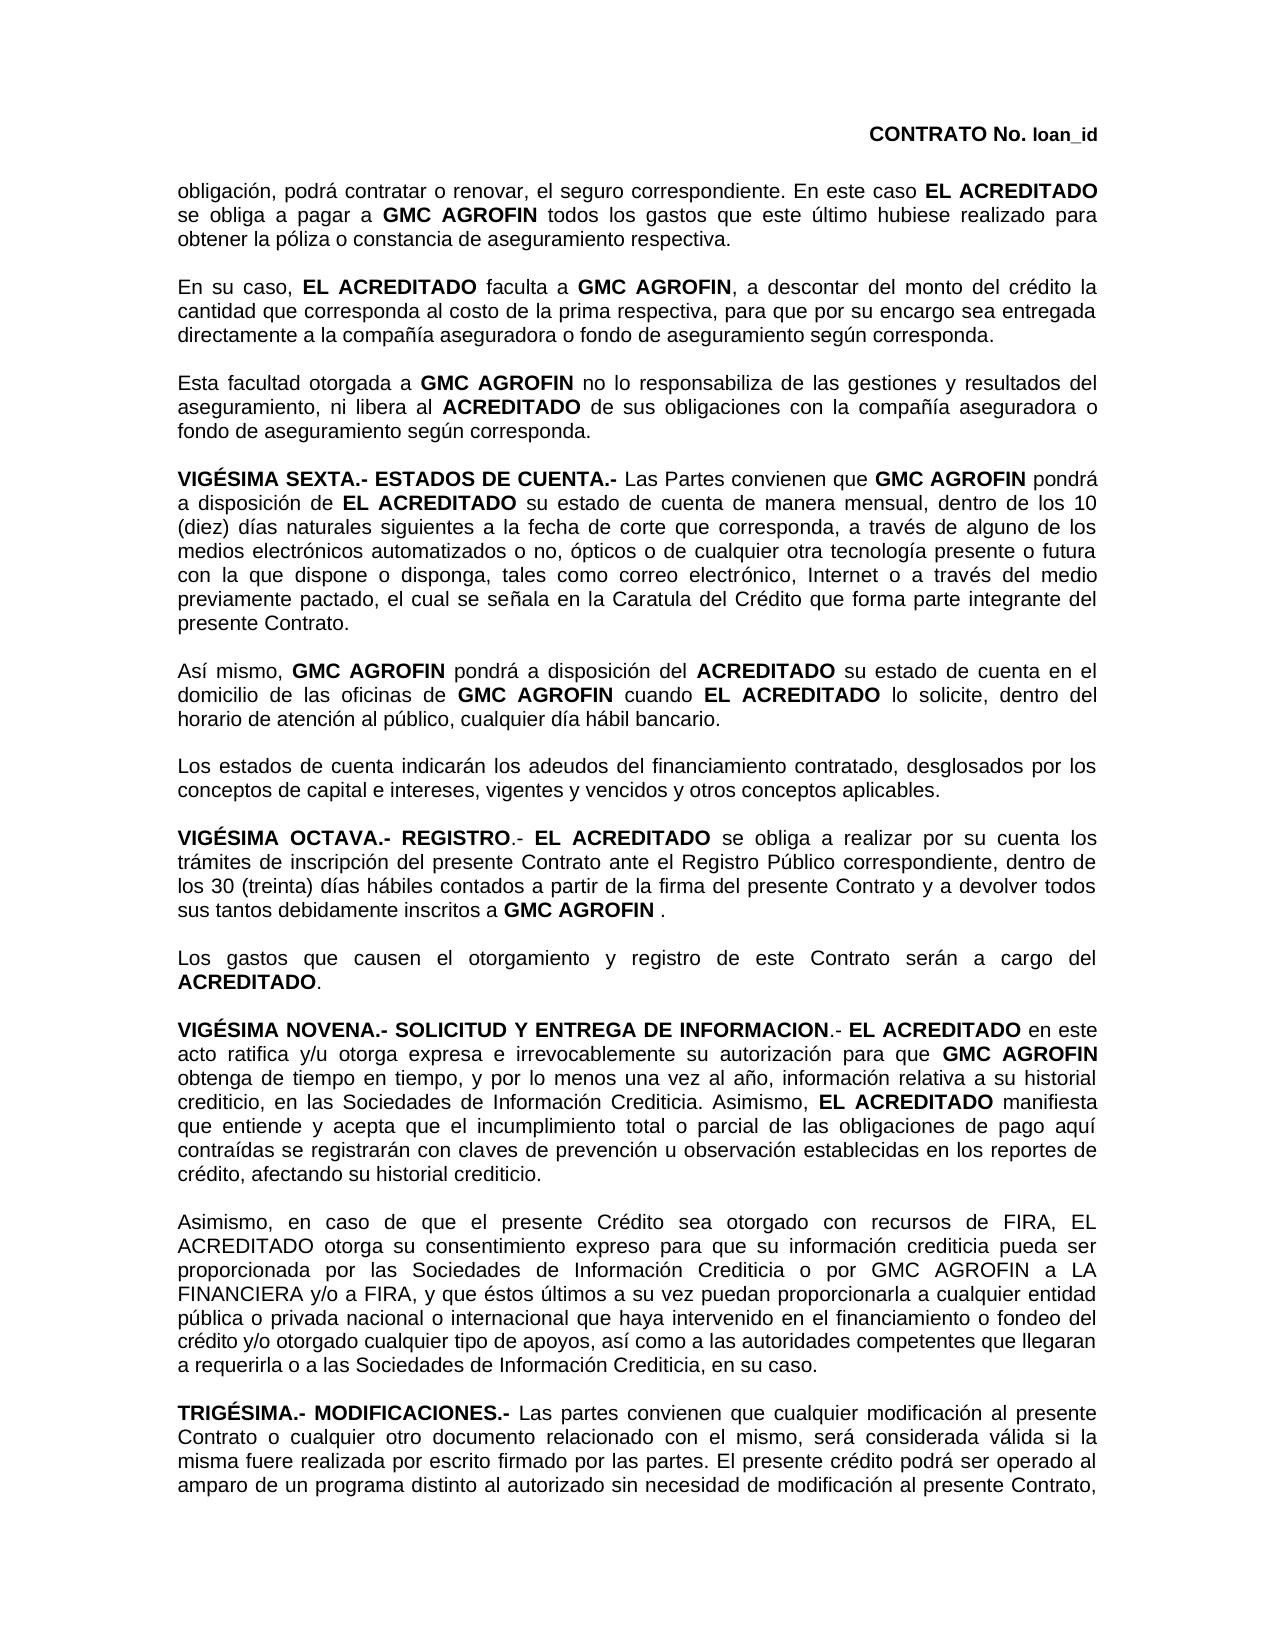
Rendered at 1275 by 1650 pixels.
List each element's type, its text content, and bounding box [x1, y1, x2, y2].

text En su caso, EL ACREDITADO faculta a GMC AGROFIN, a descontar del monto del crédito la cantidad que corresponda al costo de la prima respectiva, para que por su encargo sea entregada directamente a la compañía aseguradora o fondo de aseguramiento según corresponda. [177, 275, 1098, 347]
text VIGÉSIMA NOVENA.- SOLICITUD Y ENTREGA DE INFORMACION.- EL ACREDITADO en este acto ratifica y/u otorga expresa e irrevocablemente su autorización para que GMC AGROFIN obtenga de tiempo en tiempo, y por lo menos una vez al año, información relativa a su historial crediticio, en las Sociedades de Información Crediticia. Asimismo, EL ACREDITADO manifiesta que entiende y acepta que el incumplimiento total o parcial de las obligaciones de pago aquí contraídas se registrarán con claves de prevención u observación establecidas en los reportes de crédito, afectando su historial crediticio. [177, 1018, 1098, 1186]
text VIGÉSIMA OCTAVA.- REGISTRO.- EL ACREDITADO se obliga a realizar por su cuenta los trámites de inscripción del presente Contrato ante el Registro Público correspondiente, dentro de los 30 (treinta) días hábiles contados a partir de la firma del presente Contrato y a devolver todos sus tantos debidamente inscritos a GMC AGROFIN . [177, 826, 1098, 922]
text Los gastos que causen el otorgamiento y registro de este Contrato serán a cargo del ACREDITADO. [177, 946, 1098, 994]
text Los estados de cuenta indicarán los adeudos del financiamiento contratado, desglosados por los conceptos de capital e intereses, vigentes y vencidos y otros conceptos aplicables. [177, 754, 1098, 802]
text TRIGÉSIMA.- MODIFICACIONES.- Las partes convienen que cualquier modificación al presente Contrato o cualquier otro documento relacionado con el mismo, será considerada válida si la misma fuere realizada por escrito firmado por las partes. El presente crédito podrá ser operado al amparo de un programa distinto al autorizado sin necesidad de modificación al presente Contrato, [177, 1401, 1098, 1497]
text Así mismo, GMC AGROFIN pondrá a disposición del ACREDITADO su estado de cuenta en el domicilio de las oficinas de GMC AGROFIN cuando EL ACREDITADO lo solicite, dentro del horario de atención al público, cualquier día hábil bancario. [177, 658, 1098, 730]
text VIGÉSIMA SEXTA.- ESTADOS DE CUENTA.- Las Partes convienen que GMC AGROFIN pondrá a disposición de EL ACREDITADO su estado de cuenta de manera mensual, dentro de los 10 (diez) días naturales siguientes a la fecha de corte que corresponda, a través de alguno de los medios electrónicos automatizados o no, ópticos o de cualquier otra tecnología presente o futura con la que dispone o disponga, tales como correo electrónico, Internet o a través del medio previamente pactado, el cual se señala en la Caratula del Crédito que forma parte integrante del presente Contrato. [177, 467, 1098, 634]
text Asimismo, en caso de que el presente Crédito sea otorgado con recursos de FIRA, EL ACREDITADO otorga su consentimiento expreso para que su información crediticia pueda ser proporcionada por las Sociedades de Información Crediticia o por GMC AGROFIN a LA FINANCIERA y/o a FIRA, y que éstos últimos a su vez puedan proporcionarla a cualquier entidad pública o privada nacional o internacional que haya intervenido en el financiamiento o fondeo del crédito y/o otorgado cualquier tipo de apoyos, así como a las autoridades competentes que llegaran a requerirla o a las Sociedades de Información Crediticia, en su caso. [177, 1209, 1098, 1377]
text Esta facultad otorgada a GMC AGROFIN no lo responsabiliza de las gestiones y resultados del aseguramiento, ni libera al ACREDITADO de sus obligaciones con la compañía aseguradora o fondo de aseguramiento según corresponda. [177, 371, 1098, 443]
text obligación, podrá contratar o renovar, el seguro correspondiente. En este caso EL ACREDITADO se obliga a pagar a GMC AGROFIN todos los gastos que este último hubiese realizado para obtener la póliza o constancia de aseguramiento respectiva. [177, 179, 1098, 251]
